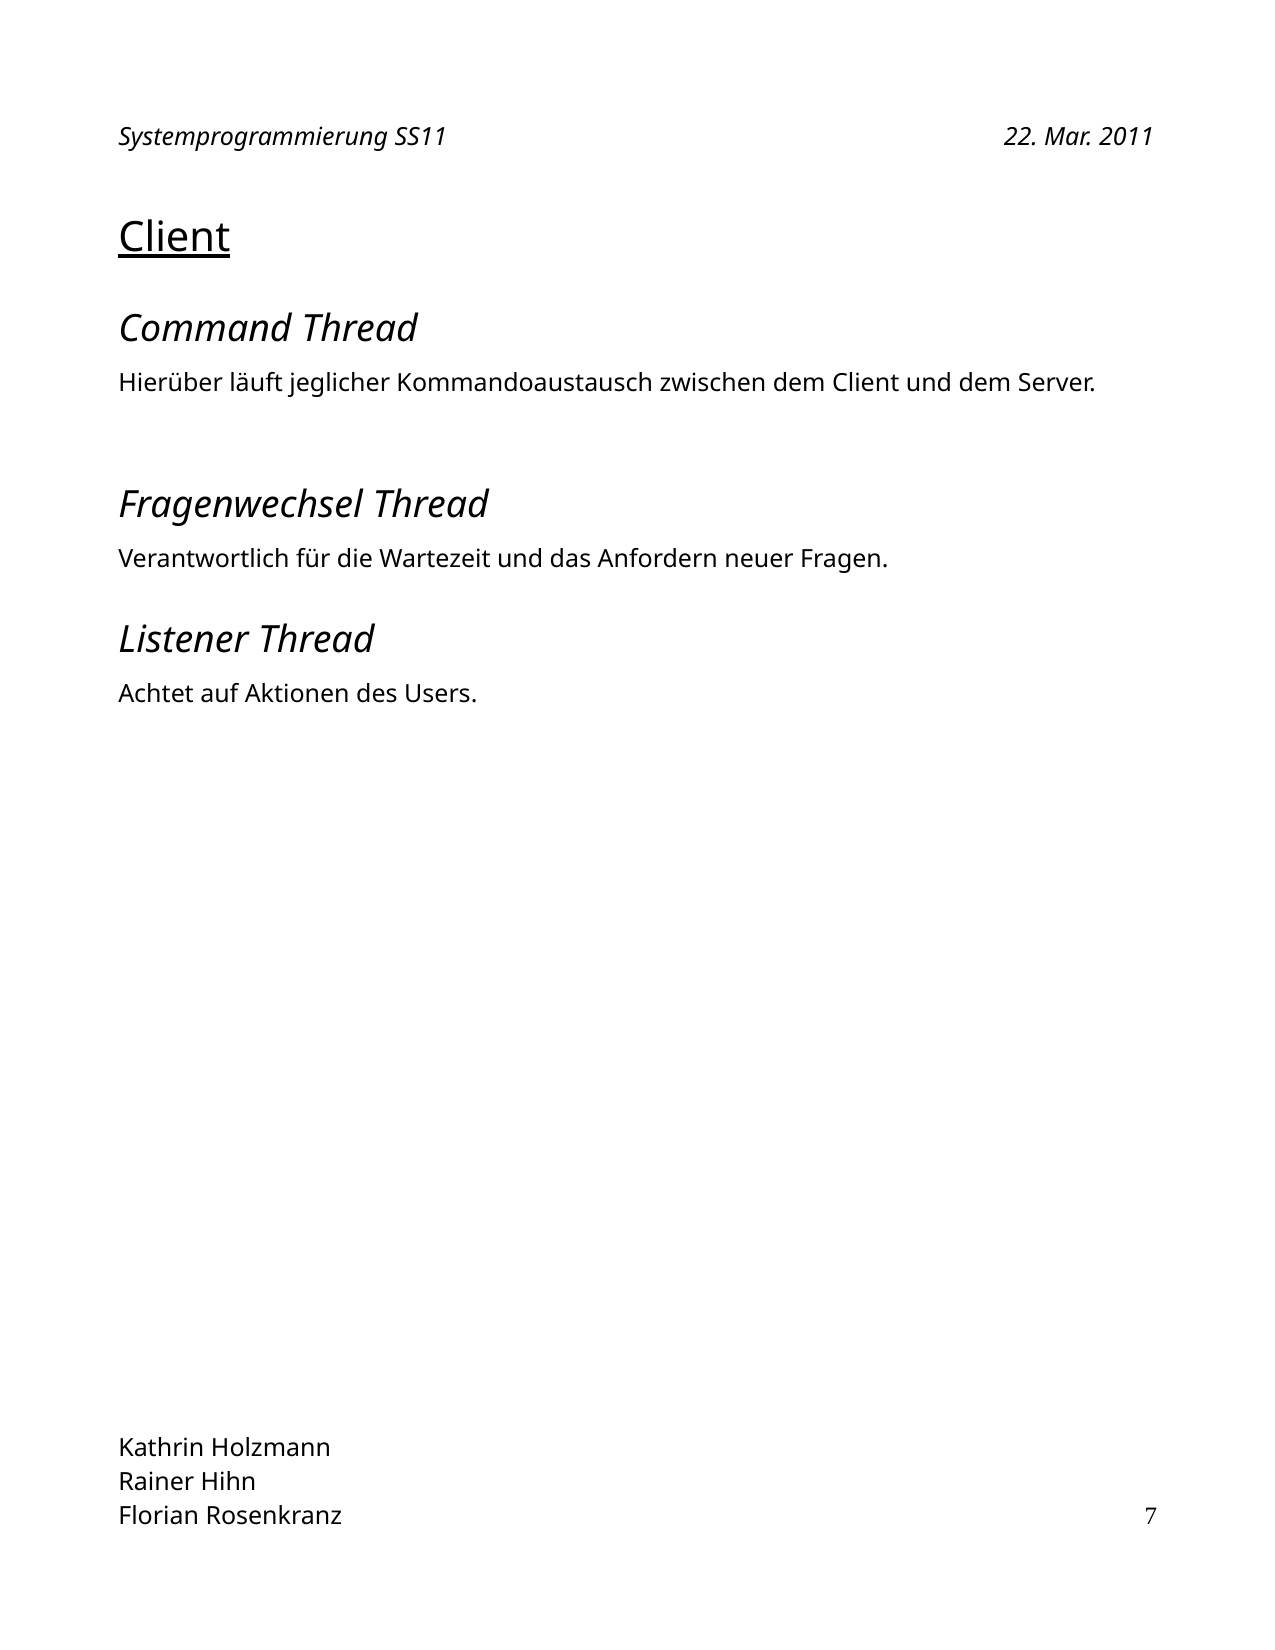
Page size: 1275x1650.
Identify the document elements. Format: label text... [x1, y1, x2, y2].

text Verantwortlich für die Wartezeit und das Anfordern neuer Fragen. [118, 541, 1157, 575]
subtitle Command Thread [118, 301, 1157, 352]
text Hierüber läuft jeglicher Kommandoaustausch zwischen dem Client und dem Server. [118, 364, 1157, 398]
text Achtet auf Aktionen des Users. [118, 676, 1157, 710]
subtitle Listener Thread [118, 612, 1157, 663]
subtitle Client [118, 207, 1157, 263]
subtitle Fragenwechsel Thread [118, 477, 1157, 528]
